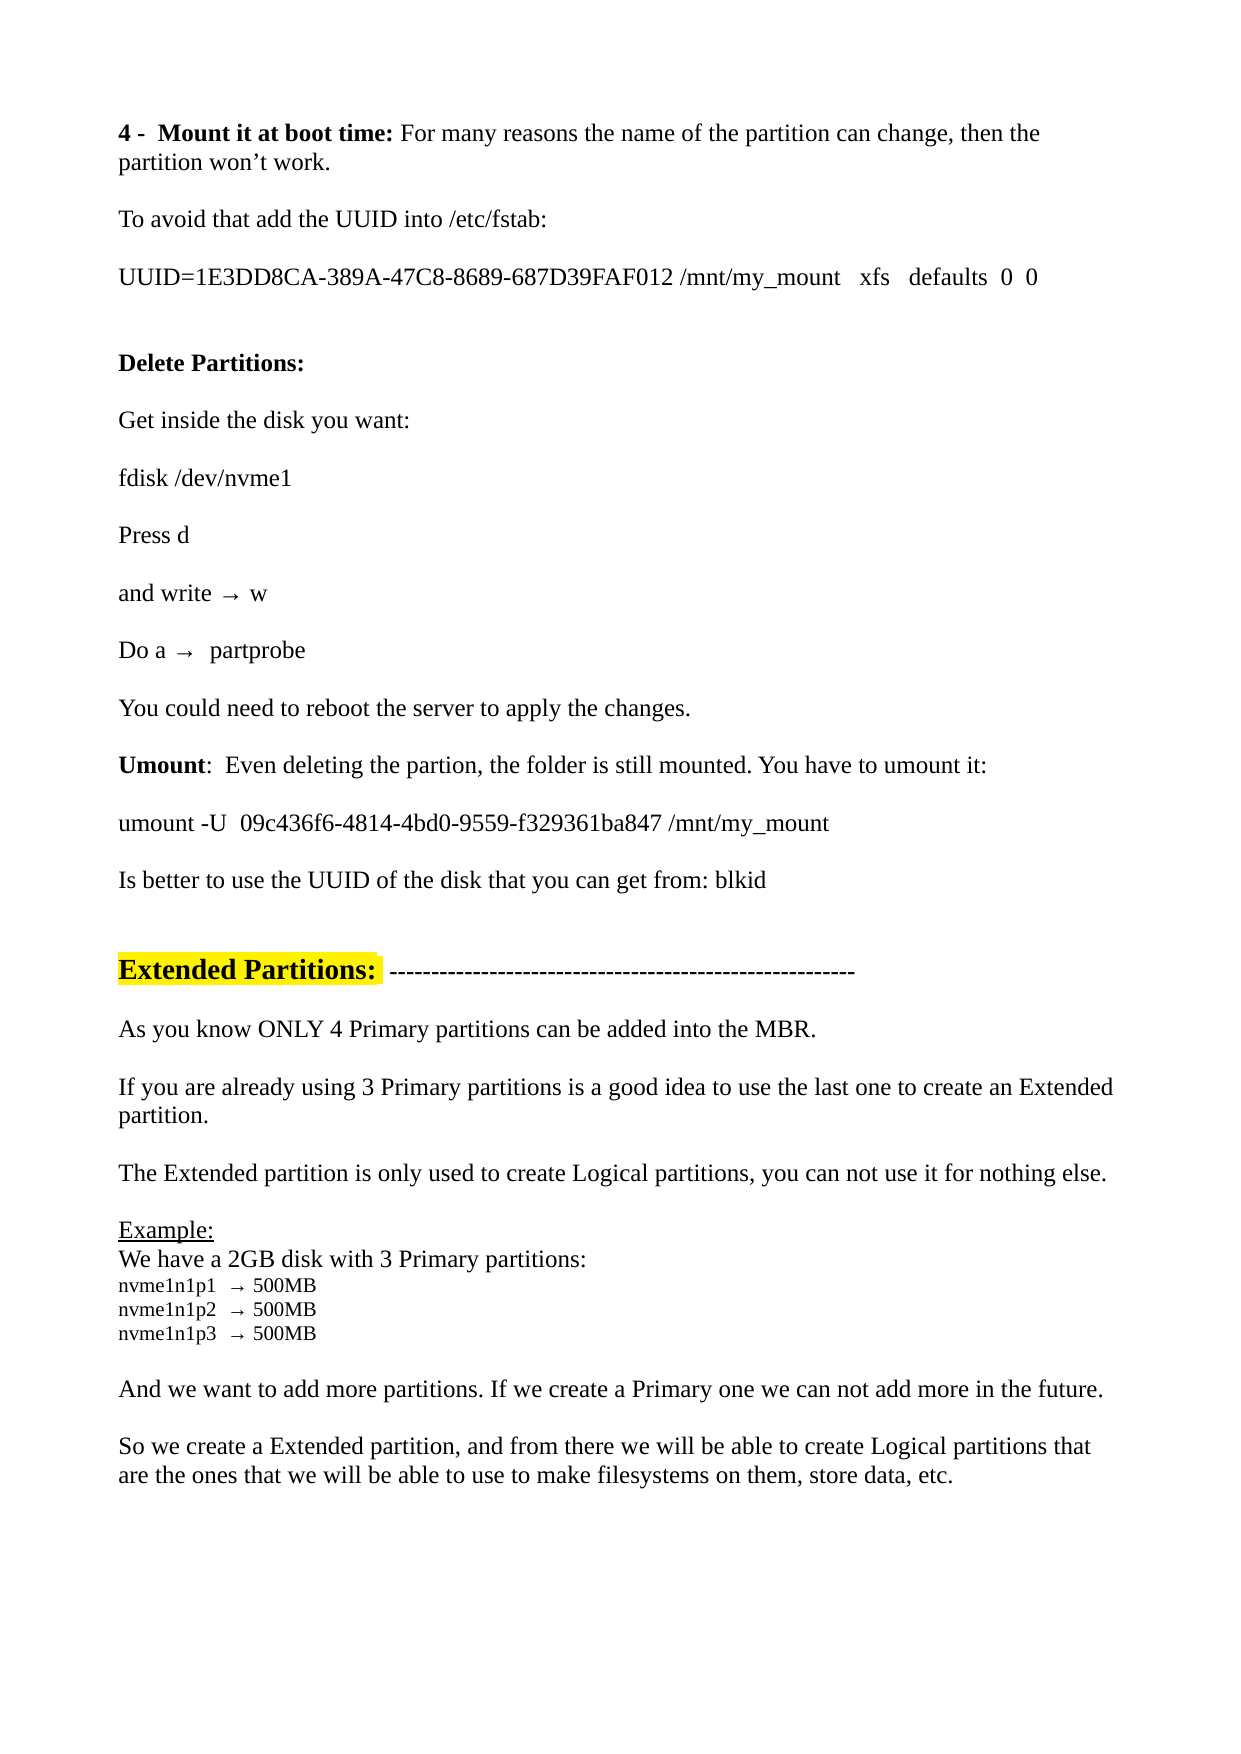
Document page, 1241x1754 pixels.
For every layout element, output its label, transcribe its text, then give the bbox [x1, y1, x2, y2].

text nvme1n1p2 → 500MB [118, 1297, 1122, 1321]
text We have a 2GB disk with 3 Primary partitions: [118, 1244, 1122, 1273]
text nvme1n1p3 → 500MB [118, 1321, 1122, 1345]
text umount -U 09c436f6-4814-4bd0-9559-f329361ba847 /mnt/my_mount [118, 808, 1122, 837]
text And we want to add more partitions. If we create a Primary one we can not add more in the future. [118, 1374, 1122, 1403]
text Umount: Even deleting the partion, the folder is still mounted. You have to umount it: [118, 751, 1122, 779]
text UUID=1E3DD8CA-389A-47C8-8689-687D39FAF012 /mnt/my_mount xfs defaults 0 0 [118, 262, 1122, 291]
text Get inside the disk you want: [118, 406, 1122, 434]
text Delete Partitions: [118, 348, 1122, 377]
text fdisk /dev/nvme1 [118, 463, 1122, 492]
text To avoid that add the UUID into /etc/fstab: [118, 204, 1122, 233]
text Example: [118, 1215, 1122, 1244]
text Do a → partprobe [118, 636, 1122, 664]
text Extended Partitions: -------------------------------------------------------- [118, 952, 1122, 985]
text and write → w [118, 578, 1122, 607]
text So we create a Extended partition, and from there we will be able to create Logical partitions that are the ones that we will be able to use to make filesystems on them, store data, etc. [118, 1431, 1122, 1489]
text The Extended partition is only used to create Logical partitions, you can not use it for nothing else. [118, 1158, 1122, 1187]
text Is better to use the UUID of the disk that you can get from: blkid [118, 866, 1122, 894]
text Press d [118, 521, 1122, 549]
text nvme1n1p1 → 500MB [118, 1273, 1122, 1297]
text 4 - Mount it at boot time: For many reasons the name of the partition can change, then the partition won’t work. [118, 118, 1122, 176]
text If you are already using 3 Primary partitions is a good idea to use the last one to create an Extended partition. [118, 1072, 1122, 1129]
text As you know ONLY 4 Primary partitions can be added into the MBR. [118, 1014, 1122, 1043]
text You could need to reboot the server to apply the changes. [118, 693, 1122, 722]
